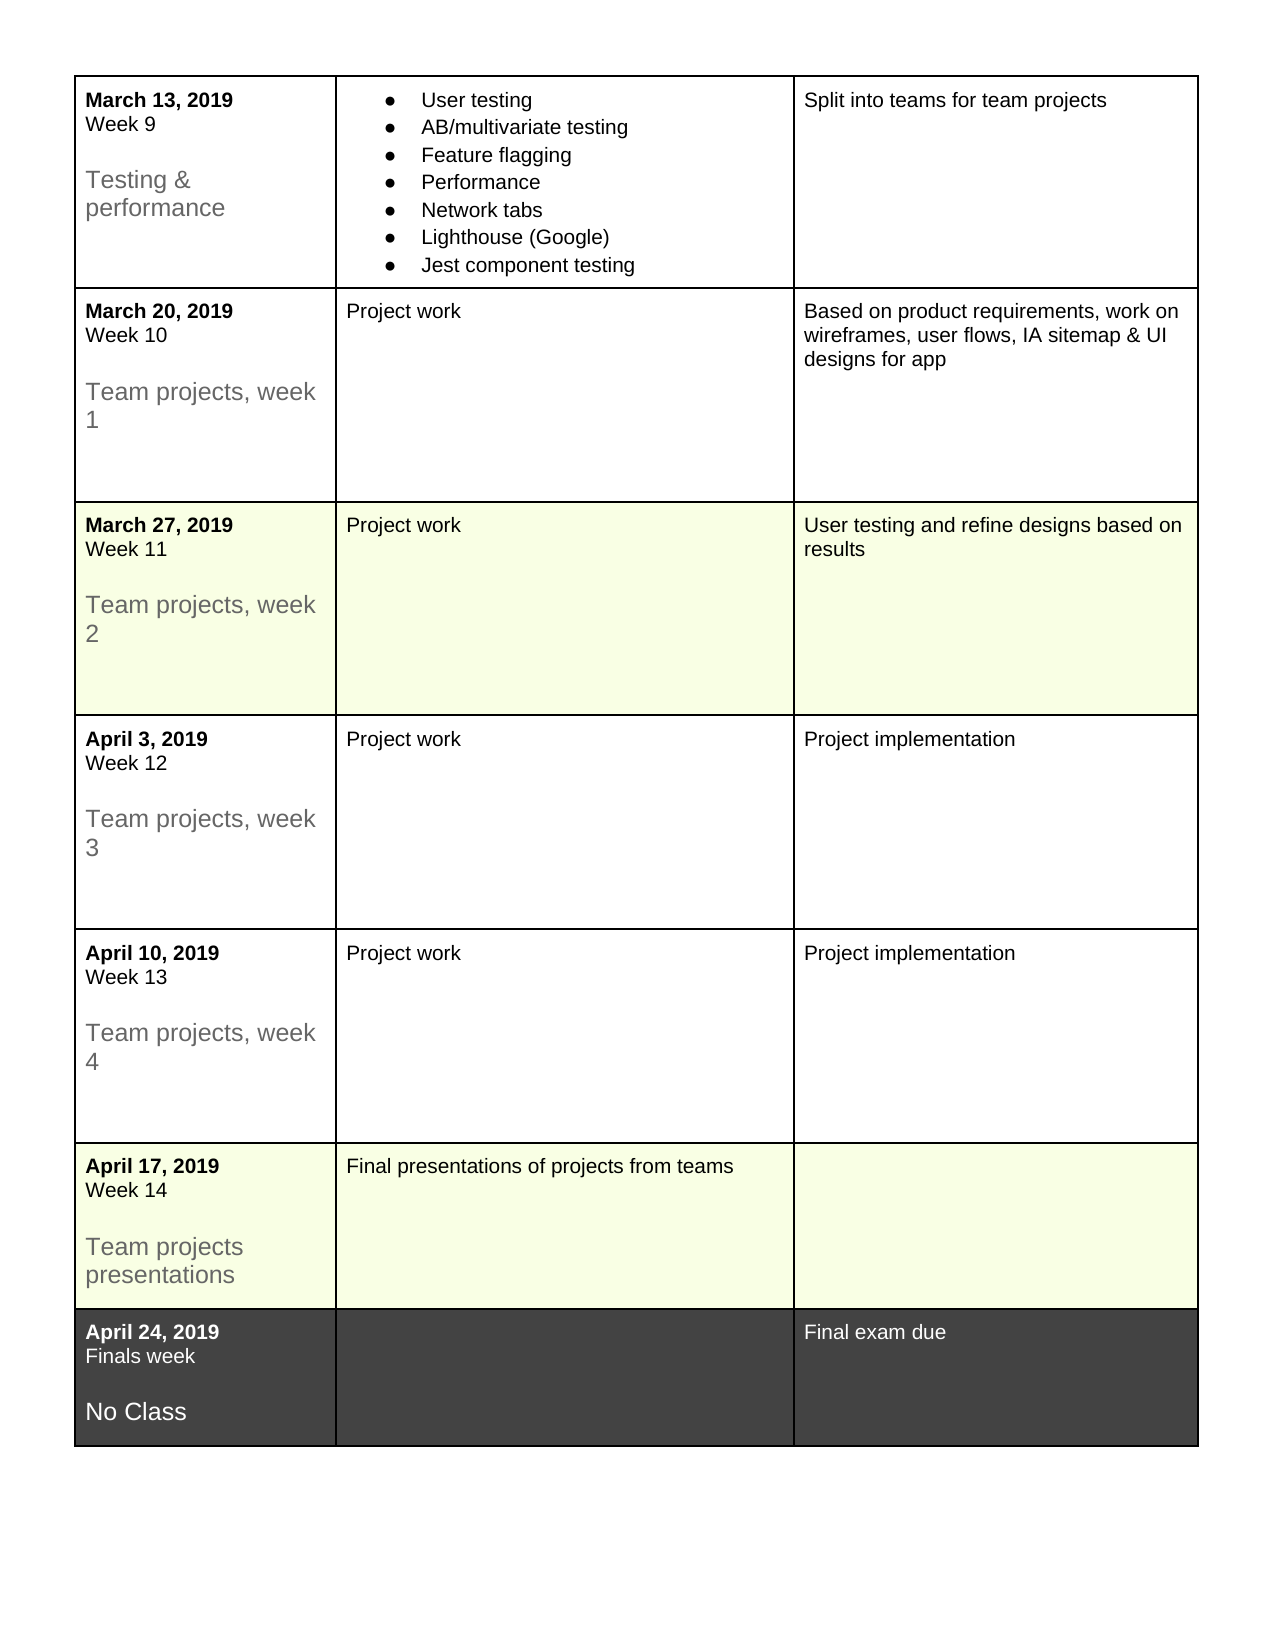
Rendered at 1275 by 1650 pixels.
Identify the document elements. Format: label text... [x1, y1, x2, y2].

table_cell Project work [337, 289, 793, 501]
table_cell Split into teams for team projects [795, 77, 1197, 287]
table_cell March 13, 2019 Week 9 Testing & performance [76, 77, 335, 287]
table_cell March 27, 2019 Week 11 Team projects, week 2 [76, 503, 335, 714]
table_cell April 17, 2019 Week 14 Team projects presentations [76, 1144, 335, 1308]
table_cell Final exam due [795, 1310, 1197, 1445]
table_cell User testing AB/multivariate testing Feature flagging Performance Network tabs Lighthouse (Google) Jest component testing [337, 77, 793, 287]
table_cell April 24, 2019 Finals week No Class [76, 1310, 335, 1445]
table_cell User testing and refine designs based on results [795, 503, 1197, 714]
table_cell April 3, 2019 Week 12 Team projects, week 3 [76, 716, 335, 928]
table_cell Project work [337, 930, 793, 1142]
table_cell [795, 1144, 1197, 1308]
table_cell Final presentations of projects from teams [337, 1144, 793, 1308]
table_cell Project work [337, 716, 793, 928]
table_cell April 10, 2019 Week 13 Team projects, week 4 [76, 930, 335, 1142]
table_cell Project implementation [795, 716, 1197, 928]
table_cell Project implementation [795, 930, 1197, 1142]
table_cell [337, 1310, 793, 1445]
table_cell Project work [337, 503, 793, 714]
table_cell Based on product requirements, work on wireframes, user flows, IA sitemap & UI designs for app [795, 289, 1197, 501]
table_cell March 20, 2019 Week 10 Team projects, week 1 [76, 289, 335, 501]
